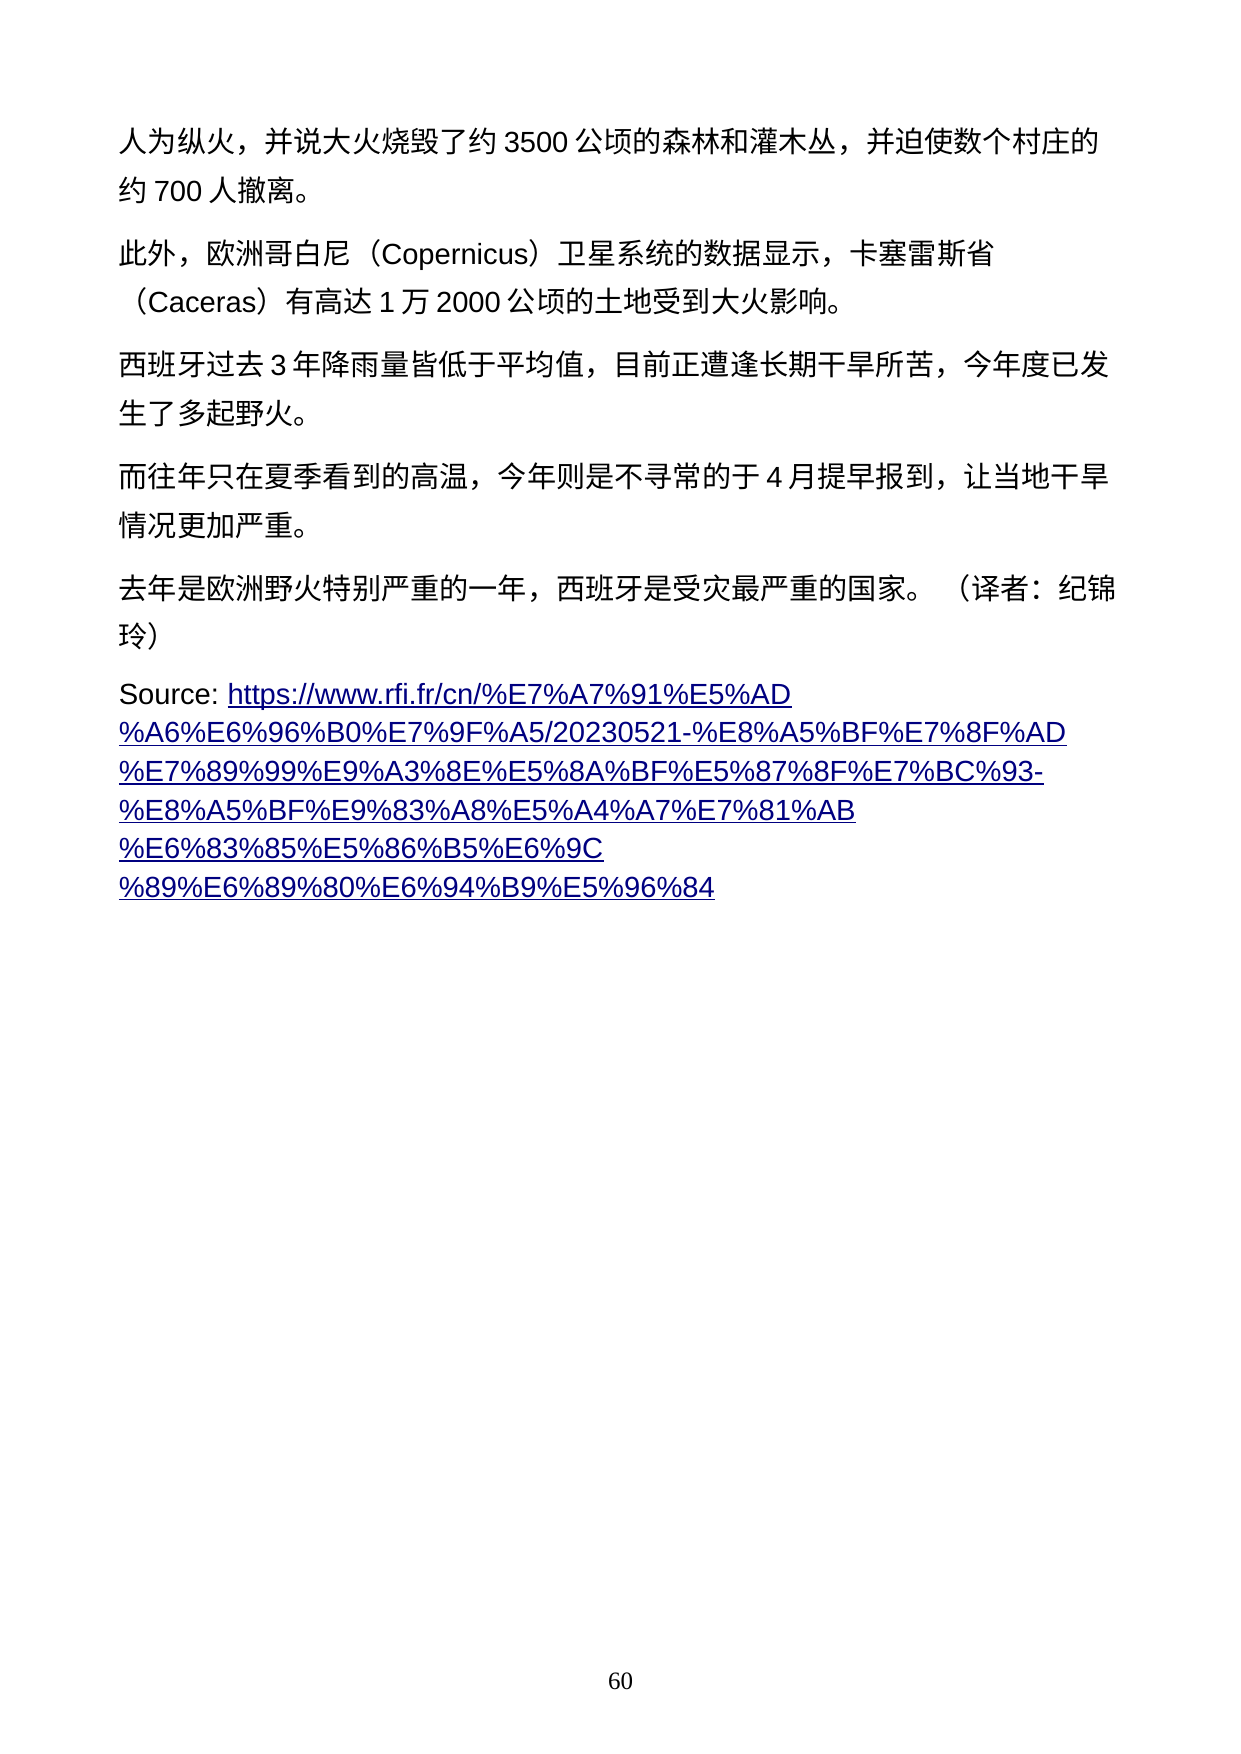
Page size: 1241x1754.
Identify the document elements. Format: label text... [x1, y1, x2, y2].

text 西班牙过去3年降雨量皆低于平均值，目前正遭逢长期干旱所苦，今年度已发生了多起野火。 [118, 342, 1122, 433]
text 去年是欧洲野火特别严重的一年，西班牙是受灾最严重的国家。 （译者：纪锦玲） [118, 565, 1122, 656]
text Source: https://www.rfi.fr/cn/%E7%A7%91%E5%AD%A6%E6%96%B0%E7%9F%A5/20230521-%E8%A5%BF%E7%8F%AD%E7%89%99%E9%A3%8E%E5%8A%BF%E5%87%8F%E7%BC%93-%E8%A5%BF%E9%83%A8%E5%A4%A7%E7%81%AB%E6%83%85%E5%86%B5%E6%9C%89%E6%89%80%E6%94%B9%E5%96%84 [118, 677, 1122, 903]
text 此外，欧洲哥白尼（Copernicus）卫星系统的数据显示，卡塞雷斯省（Caceras）有高达1万2000公顷的土地受到大火影响。 [118, 230, 1122, 321]
text 而往年只在夏季看到的高温，今年则是不寻常的于4月提早报到，让当地干旱情况更加严重。 [118, 453, 1122, 544]
text 人为纵火，并说大火烧毁了约3500公顷的森林和灌木丛，并迫使数个村庄的约700人撤离。 [118, 118, 1122, 209]
